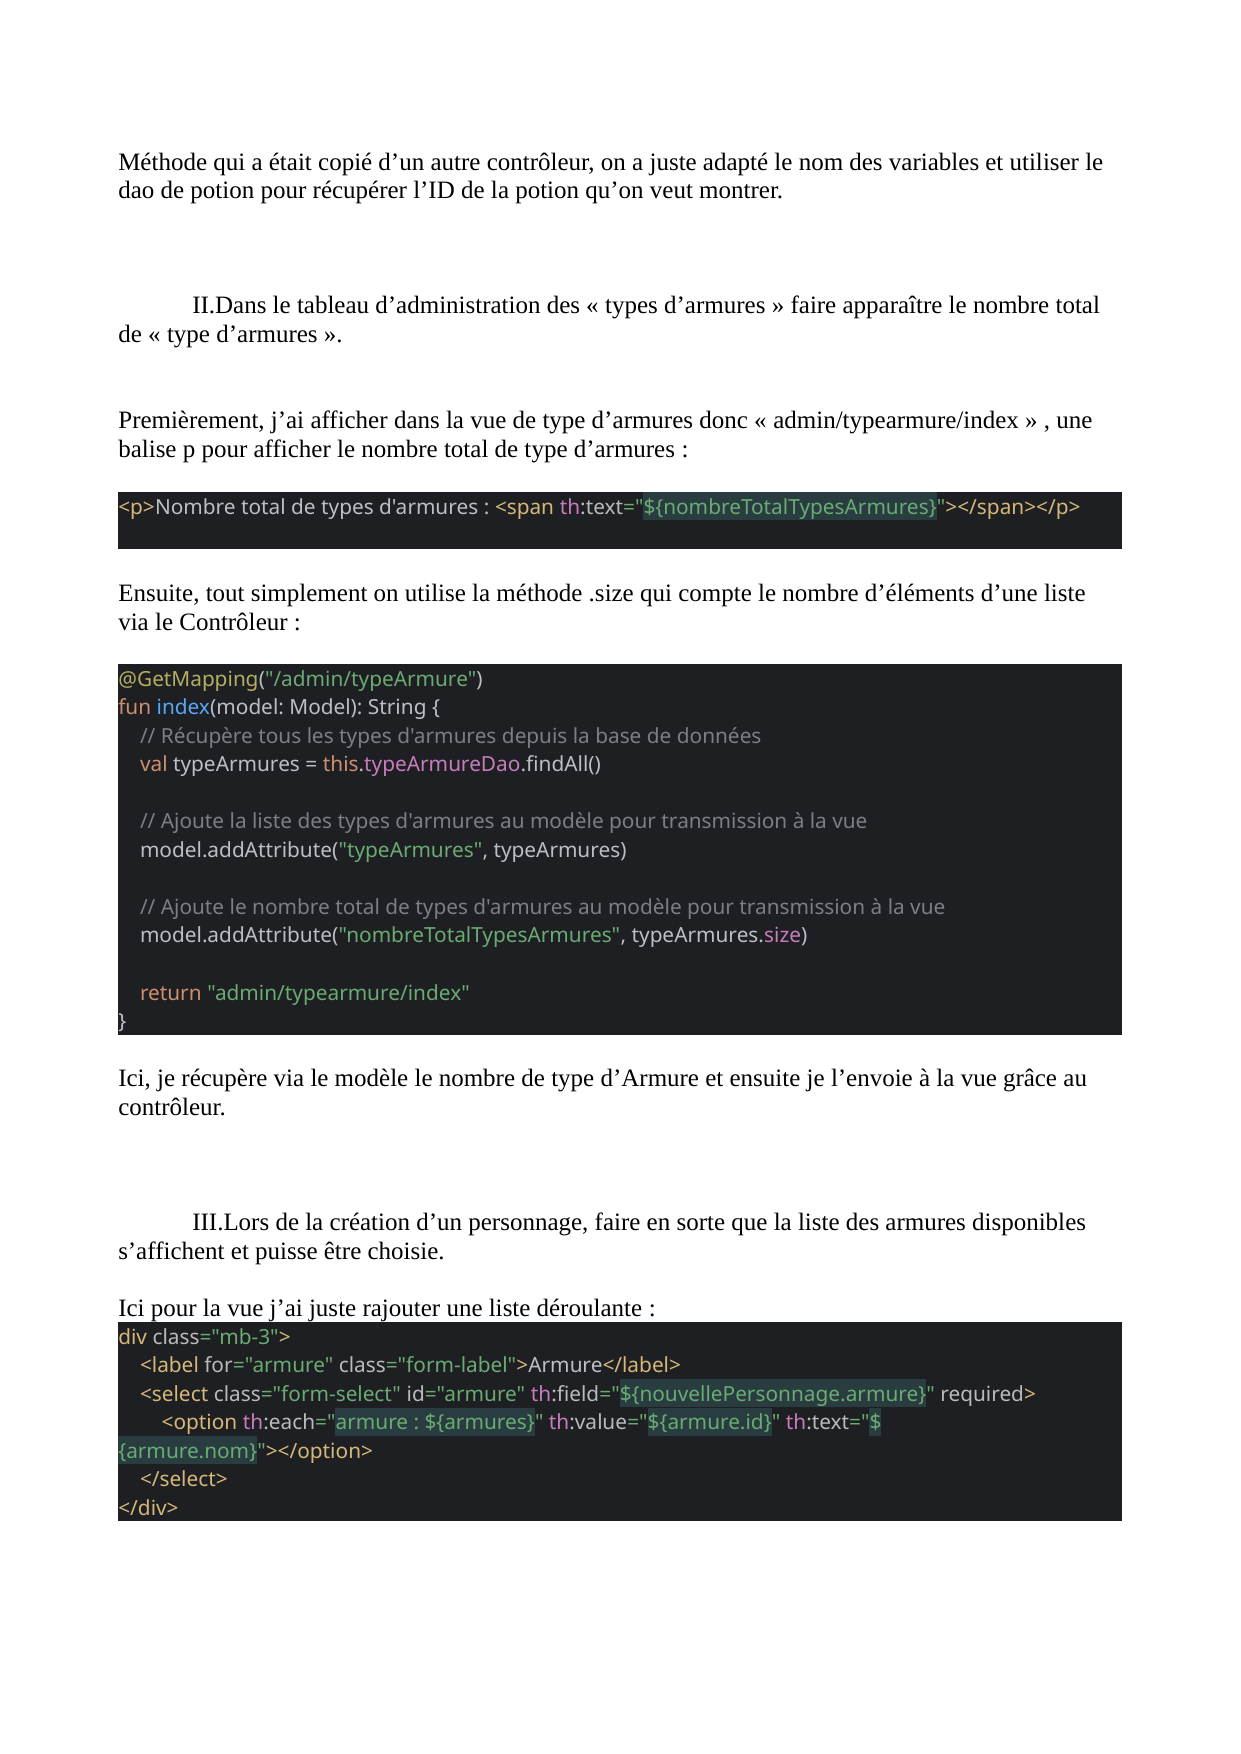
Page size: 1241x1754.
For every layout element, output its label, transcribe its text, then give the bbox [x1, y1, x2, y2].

text II.Dans le tableau d’administration des « types d’armures » faire apparaître le nombre total de « type d’armures ». [118, 291, 1122, 348]
text Méthode qui a était copié d’un autre contrôleur, on a juste adapté le nom des variables et utiliser le dao de potion pour récupérer l’ID de la potion qu’on veut montrer. [118, 147, 1122, 204]
text @GetMapping("/admin/typeArmure") fun index(model: Model): String { // Récupère tous les types d'armures depuis la base de données val typeArmures = this.typeArmureDao.findAll() // Ajoute la liste des types d'armures au modèle pour transmission à la vue model.addAttribute("typeArmures", typeArmures) // Ajoute le nombre total de types d'armures au modèle pour transmission à la vue model.addAttribute("nombreTotalTypesArmures", typeArmures.size) return "admin/typearmure/index" } [118, 664, 1122, 1035]
text div class="mb-3"> <label for="armure" class="form-label">Armure</label> <select class="form-select" id="armure" th:field="${nouvellePersonnage.armure}" required> <option th:each="armure : ${armures}" th:value="${armure.id}" th:text="${armure.nom}"></option> </select> </div> [118, 1322, 1122, 1521]
text Ensuite, tout simplement on utilise la méthode .size qui compte le nombre d’éléments d’une liste via le Contrôleur : [118, 578, 1122, 635]
text III.Lors de la création d’un personnage, faire en sorte que la liste des armures disponibles s’affichent et puisse être choisie. [118, 1207, 1122, 1265]
text <p>Nombre total de types d'armures : <span th:text="${nombreTotalTypesArmures}"></span></p> [118, 492, 1122, 549]
text Premièrement, j’ai afficher dans la vue de type d’armures donc « admin/typearmure/index » , une balise p pour afficher le nombre total de type d’armures : [118, 406, 1122, 463]
text Ici, je récupère via le modèle le nombre de type d’Armure et ensuite je l’envoie à la vue grâce au contrôleur. [118, 1063, 1122, 1121]
text Ici pour la vue j’ai juste rajouter une liste déroulante : [118, 1293, 1122, 1322]
